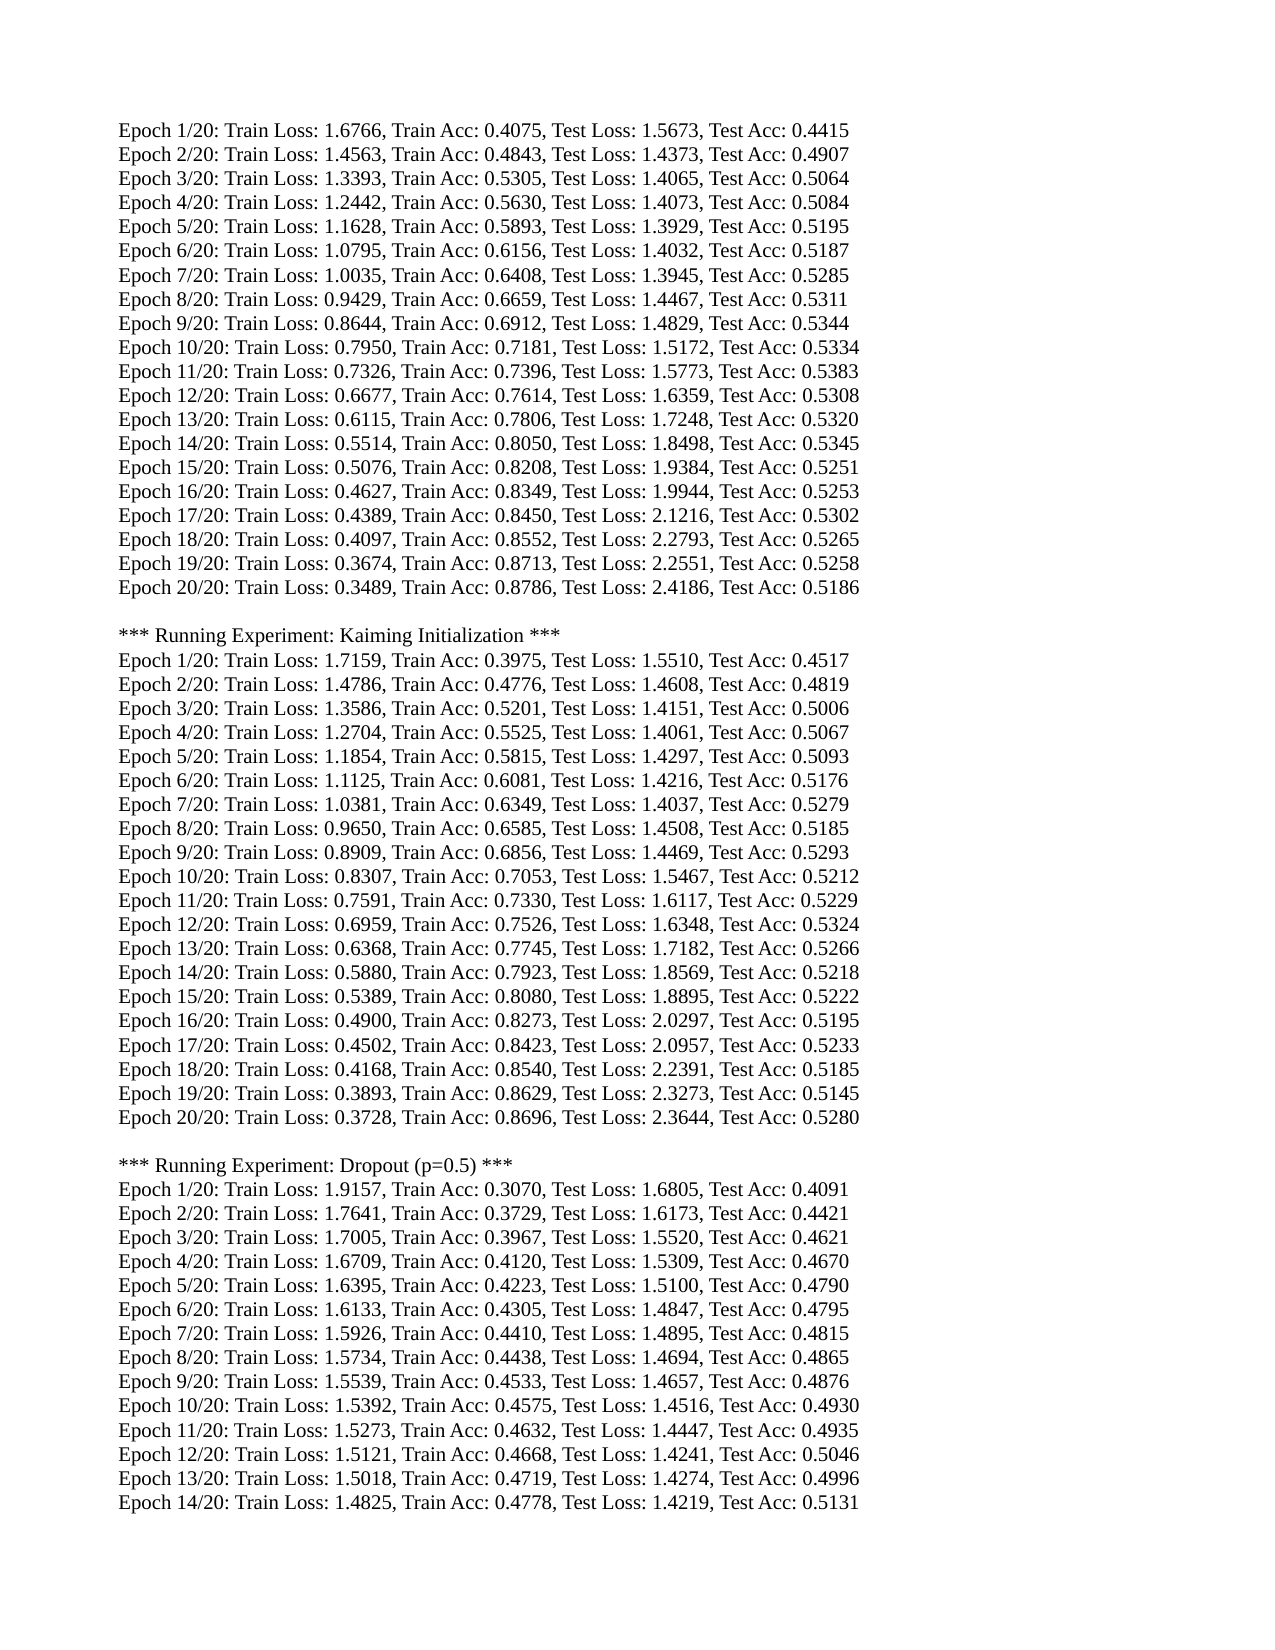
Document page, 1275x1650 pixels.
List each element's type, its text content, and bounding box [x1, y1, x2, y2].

text Epoch 8/20: Train Loss: 1.5734, Train Acc: 0.4438, Test Loss: 1.4694, Test Acc: 0.4865 [118, 1345, 1157, 1369]
text Epoch 10/20: Train Loss: 1.5392, Train Acc: 0.4575, Test Loss: 1.4516, Test Acc: 0.4930 [118, 1393, 1157, 1417]
text Epoch 19/20: Train Loss: 0.3674, Train Acc: 0.8713, Test Loss: 2.2551, Test Acc: 0.5258 [118, 551, 1157, 575]
text Epoch 20/20: Train Loss: 0.3489, Train Acc: 0.8786, Test Loss: 2.4186, Test Acc: 0.5186 [118, 575, 1157, 599]
text Epoch 4/20: Train Loss: 1.2442, Train Acc: 0.5630, Test Loss: 1.4073, Test Acc: 0.5084 [118, 190, 1157, 214]
text *** Running Experiment: Kaiming Initialization *** [118, 623, 1157, 647]
text Epoch 14/20: Train Loss: 0.5880, Train Acc: 0.7923, Test Loss: 1.8569, Test Acc: 0.5218 [118, 960, 1157, 984]
text Epoch 19/20: Train Loss: 0.3893, Train Acc: 0.8629, Test Loss: 2.3273, Test Acc: 0.5145 [118, 1081, 1157, 1105]
text Epoch 13/20: Train Loss: 0.6115, Train Acc: 0.7806, Test Loss: 1.7248, Test Acc: 0.5320 [118, 407, 1157, 431]
text Epoch 17/20: Train Loss: 0.4389, Train Acc: 0.8450, Test Loss: 2.1216, Test Acc: 0.5302 [118, 503, 1157, 527]
text Epoch 1/20: Train Loss: 1.9157, Train Acc: 0.3070, Test Loss: 1.6805, Test Acc: 0.4091 [118, 1177, 1157, 1201]
text Epoch 4/20: Train Loss: 1.2704, Train Acc: 0.5525, Test Loss: 1.4061, Test Acc: 0.5067 [118, 720, 1157, 744]
text Epoch 9/20: Train Loss: 0.8644, Train Acc: 0.6912, Test Loss: 1.4829, Test Acc: 0.5344 [118, 311, 1157, 335]
text Epoch 10/20: Train Loss: 0.7950, Train Acc: 0.7181, Test Loss: 1.5172, Test Acc: 0.5334 [118, 335, 1157, 359]
text Epoch 3/20: Train Loss: 1.3393, Train Acc: 0.5305, Test Loss: 1.4065, Test Acc: 0.5064 [118, 166, 1157, 190]
text Epoch 20/20: Train Loss: 0.3728, Train Acc: 0.8696, Test Loss: 2.3644, Test Acc: 0.5280 [118, 1105, 1157, 1129]
text Epoch 9/20: Train Loss: 1.5539, Train Acc: 0.4533, Test Loss: 1.4657, Test Acc: 0.4876 [118, 1369, 1157, 1393]
text Epoch 18/20: Train Loss: 0.4097, Train Acc: 0.8552, Test Loss: 2.2793, Test Acc: 0.5265 [118, 527, 1157, 551]
text Epoch 2/20: Train Loss: 1.7641, Train Acc: 0.3729, Test Loss: 1.6173, Test Acc: 0.4421 [118, 1201, 1157, 1225]
text Epoch 5/20: Train Loss: 1.6395, Train Acc: 0.4223, Test Loss: 1.5100, Test Acc: 0.4790 [118, 1273, 1157, 1297]
text Epoch 12/20: Train Loss: 1.5121, Train Acc: 0.4668, Test Loss: 1.4241, Test Acc: 0.5046 [118, 1442, 1157, 1466]
text Epoch 9/20: Train Loss: 0.8909, Train Acc: 0.6856, Test Loss: 1.4469, Test Acc: 0.5293 [118, 840, 1157, 864]
text Epoch 11/20: Train Loss: 0.7591, Train Acc: 0.7330, Test Loss: 1.6117, Test Acc: 0.5229 [118, 888, 1157, 912]
text Epoch 3/20: Train Loss: 1.7005, Train Acc: 0.3967, Test Loss: 1.5520, Test Acc: 0.4621 [118, 1225, 1157, 1249]
text Epoch 2/20: Train Loss: 1.4786, Train Acc: 0.4776, Test Loss: 1.4608, Test Acc: 0.4819 [118, 672, 1157, 696]
text Epoch 16/20: Train Loss: 0.4900, Train Acc: 0.8273, Test Loss: 2.0297, Test Acc: 0.5195 [118, 1008, 1157, 1032]
text Epoch 10/20: Train Loss: 0.8307, Train Acc: 0.7053, Test Loss: 1.5467, Test Acc: 0.5212 [118, 864, 1157, 888]
text Epoch 15/20: Train Loss: 0.5389, Train Acc: 0.8080, Test Loss: 1.8895, Test Acc: 0.5222 [118, 984, 1157, 1008]
text Epoch 12/20: Train Loss: 0.6677, Train Acc: 0.7614, Test Loss: 1.6359, Test Acc: 0.5308 [118, 383, 1157, 407]
text *** Running Experiment: Dropout (p=0.5) *** [118, 1153, 1157, 1177]
text Epoch 4/20: Train Loss: 1.6709, Train Acc: 0.4120, Test Loss: 1.5309, Test Acc: 0.4670 [118, 1249, 1157, 1273]
text Epoch 6/20: Train Loss: 1.1125, Train Acc: 0.6081, Test Loss: 1.4216, Test Acc: 0.5176 [118, 768, 1157, 792]
text Epoch 12/20: Train Loss: 0.6959, Train Acc: 0.7526, Test Loss: 1.6348, Test Acc: 0.5324 [118, 912, 1157, 936]
text Epoch 11/20: Train Loss: 1.5273, Train Acc: 0.4632, Test Loss: 1.4447, Test Acc: 0.4935 [118, 1417, 1157, 1442]
text Epoch 13/20: Train Loss: 1.5018, Train Acc: 0.4719, Test Loss: 1.4274, Test Acc: 0.4996 [118, 1466, 1157, 1490]
text Epoch 11/20: Train Loss: 0.7326, Train Acc: 0.7396, Test Loss: 1.5773, Test Acc: 0.5383 [118, 359, 1157, 383]
text Epoch 7/20: Train Loss: 1.5926, Train Acc: 0.4410, Test Loss: 1.4895, Test Acc: 0.4815 [118, 1321, 1157, 1345]
text Epoch 8/20: Train Loss: 0.9650, Train Acc: 0.6585, Test Loss: 1.4508, Test Acc: 0.5185 [118, 816, 1157, 840]
text Epoch 18/20: Train Loss: 0.4168, Train Acc: 0.8540, Test Loss: 2.2391, Test Acc: 0.5185 [118, 1057, 1157, 1081]
text Epoch 7/20: Train Loss: 1.0381, Train Acc: 0.6349, Test Loss: 1.4037, Test Acc: 0.5279 [118, 792, 1157, 816]
text Epoch 1/20: Train Loss: 1.6766, Train Acc: 0.4075, Test Loss: 1.5673, Test Acc: 0.4415 [118, 118, 1157, 142]
text Epoch 5/20: Train Loss: 1.1628, Train Acc: 0.5893, Test Loss: 1.3929, Test Acc: 0.5195 [118, 214, 1157, 238]
text Epoch 13/20: Train Loss: 0.6368, Train Acc: 0.7745, Test Loss: 1.7182, Test Acc: 0.5266 [118, 936, 1157, 960]
text Epoch 3/20: Train Loss: 1.3586, Train Acc: 0.5201, Test Loss: 1.4151, Test Acc: 0.5006 [118, 696, 1157, 720]
text Epoch 6/20: Train Loss: 1.0795, Train Acc: 0.6156, Test Loss: 1.4032, Test Acc: 0.5187 [118, 238, 1157, 262]
text Epoch 6/20: Train Loss: 1.6133, Train Acc: 0.4305, Test Loss: 1.4847, Test Acc: 0.4795 [118, 1297, 1157, 1321]
text Epoch 14/20: Train Loss: 1.4825, Train Acc: 0.4778, Test Loss: 1.4219, Test Acc: 0.5131 [118, 1490, 1157, 1514]
text Epoch 15/20: Train Loss: 0.5076, Train Acc: 0.8208, Test Loss: 1.9384, Test Acc: 0.5251 [118, 455, 1157, 479]
text Epoch 1/20: Train Loss: 1.7159, Train Acc: 0.3975, Test Loss: 1.5510, Test Acc: 0.4517 [118, 647, 1157, 672]
text Epoch 8/20: Train Loss: 0.9429, Train Acc: 0.6659, Test Loss: 1.4467, Test Acc: 0.5311 [118, 287, 1157, 311]
text Epoch 5/20: Train Loss: 1.1854, Train Acc: 0.5815, Test Loss: 1.4297, Test Acc: 0.5093 [118, 744, 1157, 768]
text Epoch 2/20: Train Loss: 1.4563, Train Acc: 0.4843, Test Loss: 1.4373, Test Acc: 0.4907 [118, 142, 1157, 166]
text Epoch 17/20: Train Loss: 0.4502, Train Acc: 0.8423, Test Loss: 2.0957, Test Acc: 0.5233 [118, 1032, 1157, 1057]
text Epoch 7/20: Train Loss: 1.0035, Train Acc: 0.6408, Test Loss: 1.3945, Test Acc: 0.5285 [118, 262, 1157, 287]
text Epoch 14/20: Train Loss: 0.5514, Train Acc: 0.8050, Test Loss: 1.8498, Test Acc: 0.5345 [118, 431, 1157, 455]
text Epoch 16/20: Train Loss: 0.4627, Train Acc: 0.8349, Test Loss: 1.9944, Test Acc: 0.5253 [118, 479, 1157, 503]
